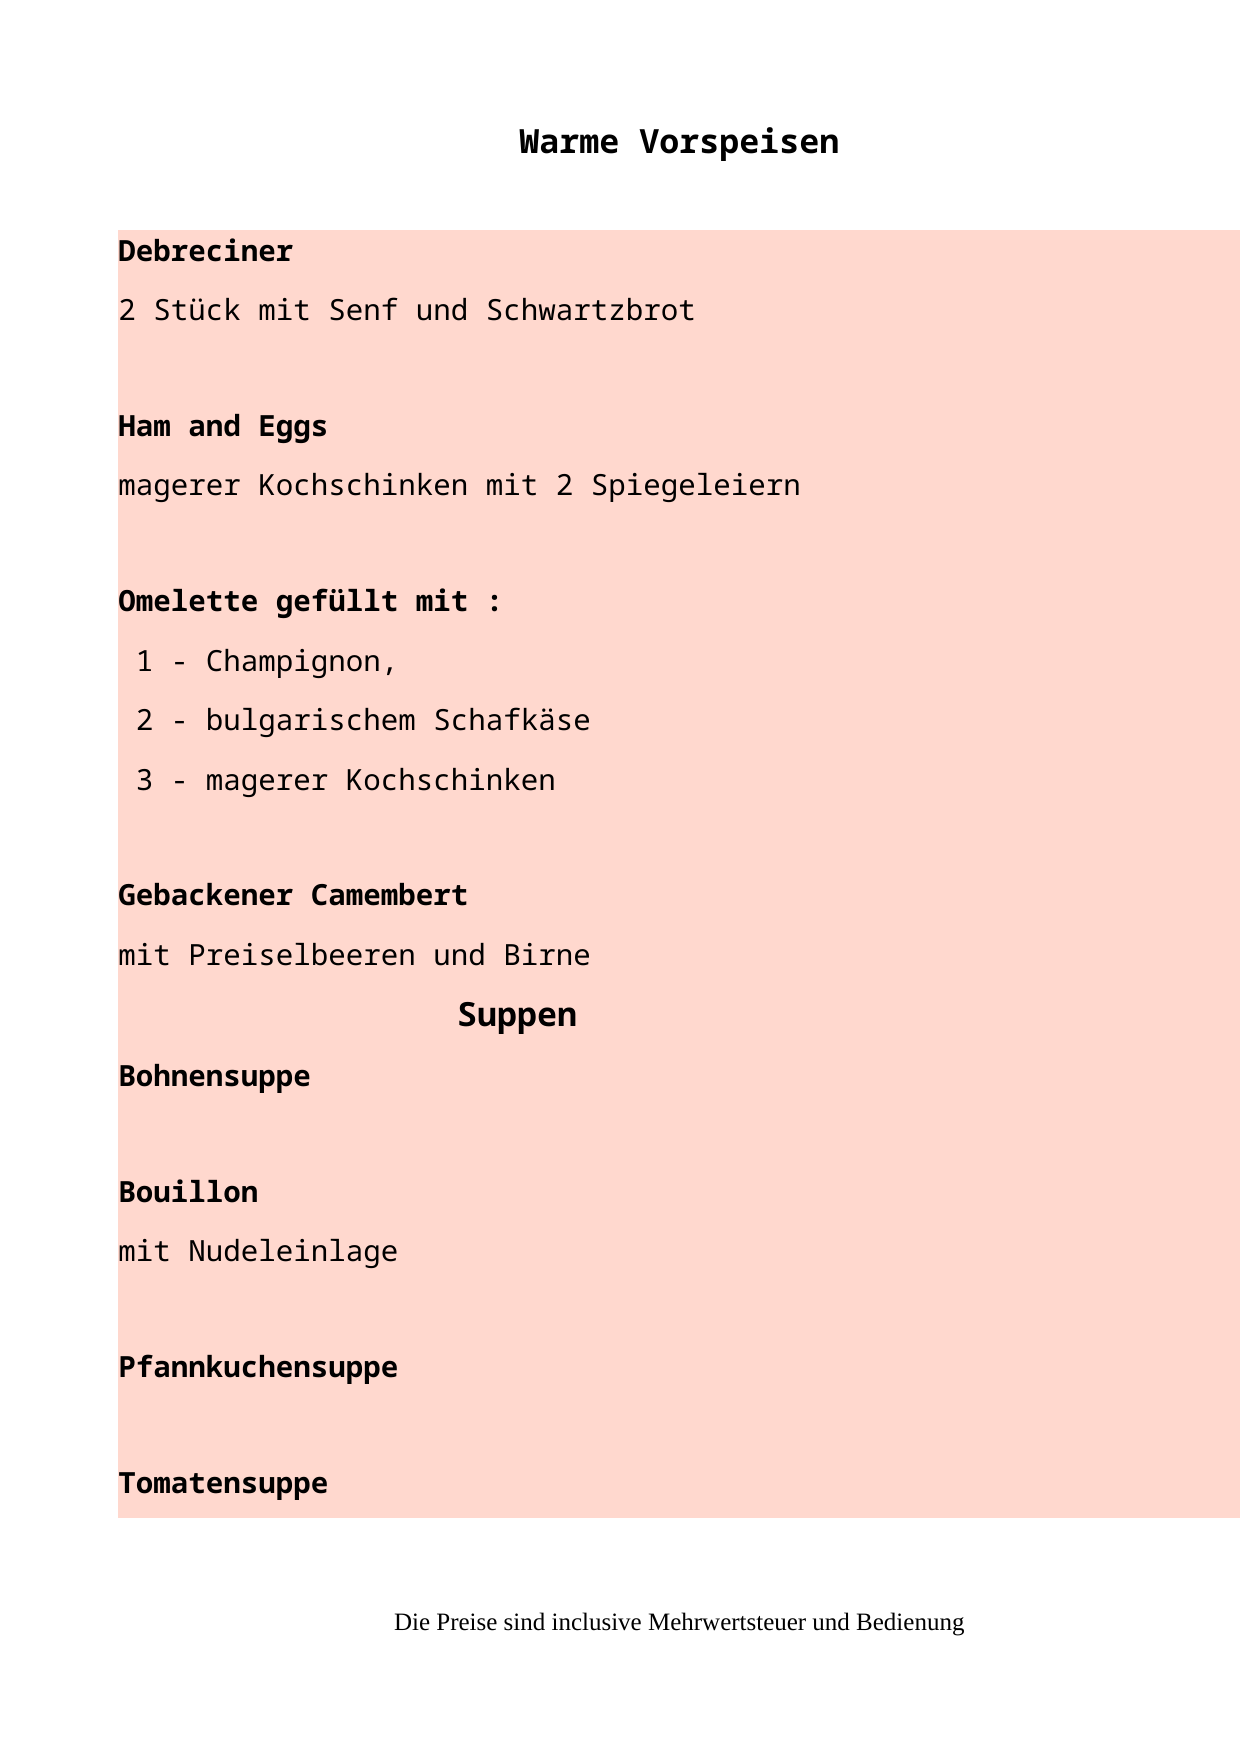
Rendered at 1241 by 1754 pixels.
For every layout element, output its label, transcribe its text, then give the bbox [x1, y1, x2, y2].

table_cell Bohnensuppe [118, 1055, 916, 1111]
table_header Debreciner 2 Stück mit Senf und Schwartzbrot [118, 230, 916, 346]
table_header [916, 230, 1240, 346]
table_cell Bouillon mit Nudeleinlage [118, 1111, 916, 1287]
table_cell Suppen [118, 991, 916, 1055]
table_cell Omelette gefüllt mit : 1 - Champignon, 2 - bulgarischem Schafkäse 3 - magerer Kochschinken [118, 521, 916, 815]
table_cell Pfannkuchensuppe [118, 1287, 916, 1403]
table_cell [916, 1111, 1240, 1287]
table_cell [916, 346, 1240, 521]
table_cell [916, 815, 1240, 991]
table_cell [916, 521, 1240, 815]
table_cell Gebackener Camembert mit Preiselbeeren und Birne [118, 815, 916, 991]
list Warme Vorspeisen [118, 118, 1240, 163]
table_cell [916, 1403, 1240, 1518]
table_cell [916, 991, 1240, 1055]
table_cell Ham and Eggs magerer Kochschinken mit 2 Spiegeleiern [118, 346, 916, 521]
table_cell [916, 1055, 1240, 1111]
table_cell Tomatensuppe [118, 1403, 916, 1518]
table_cell [916, 1287, 1240, 1403]
